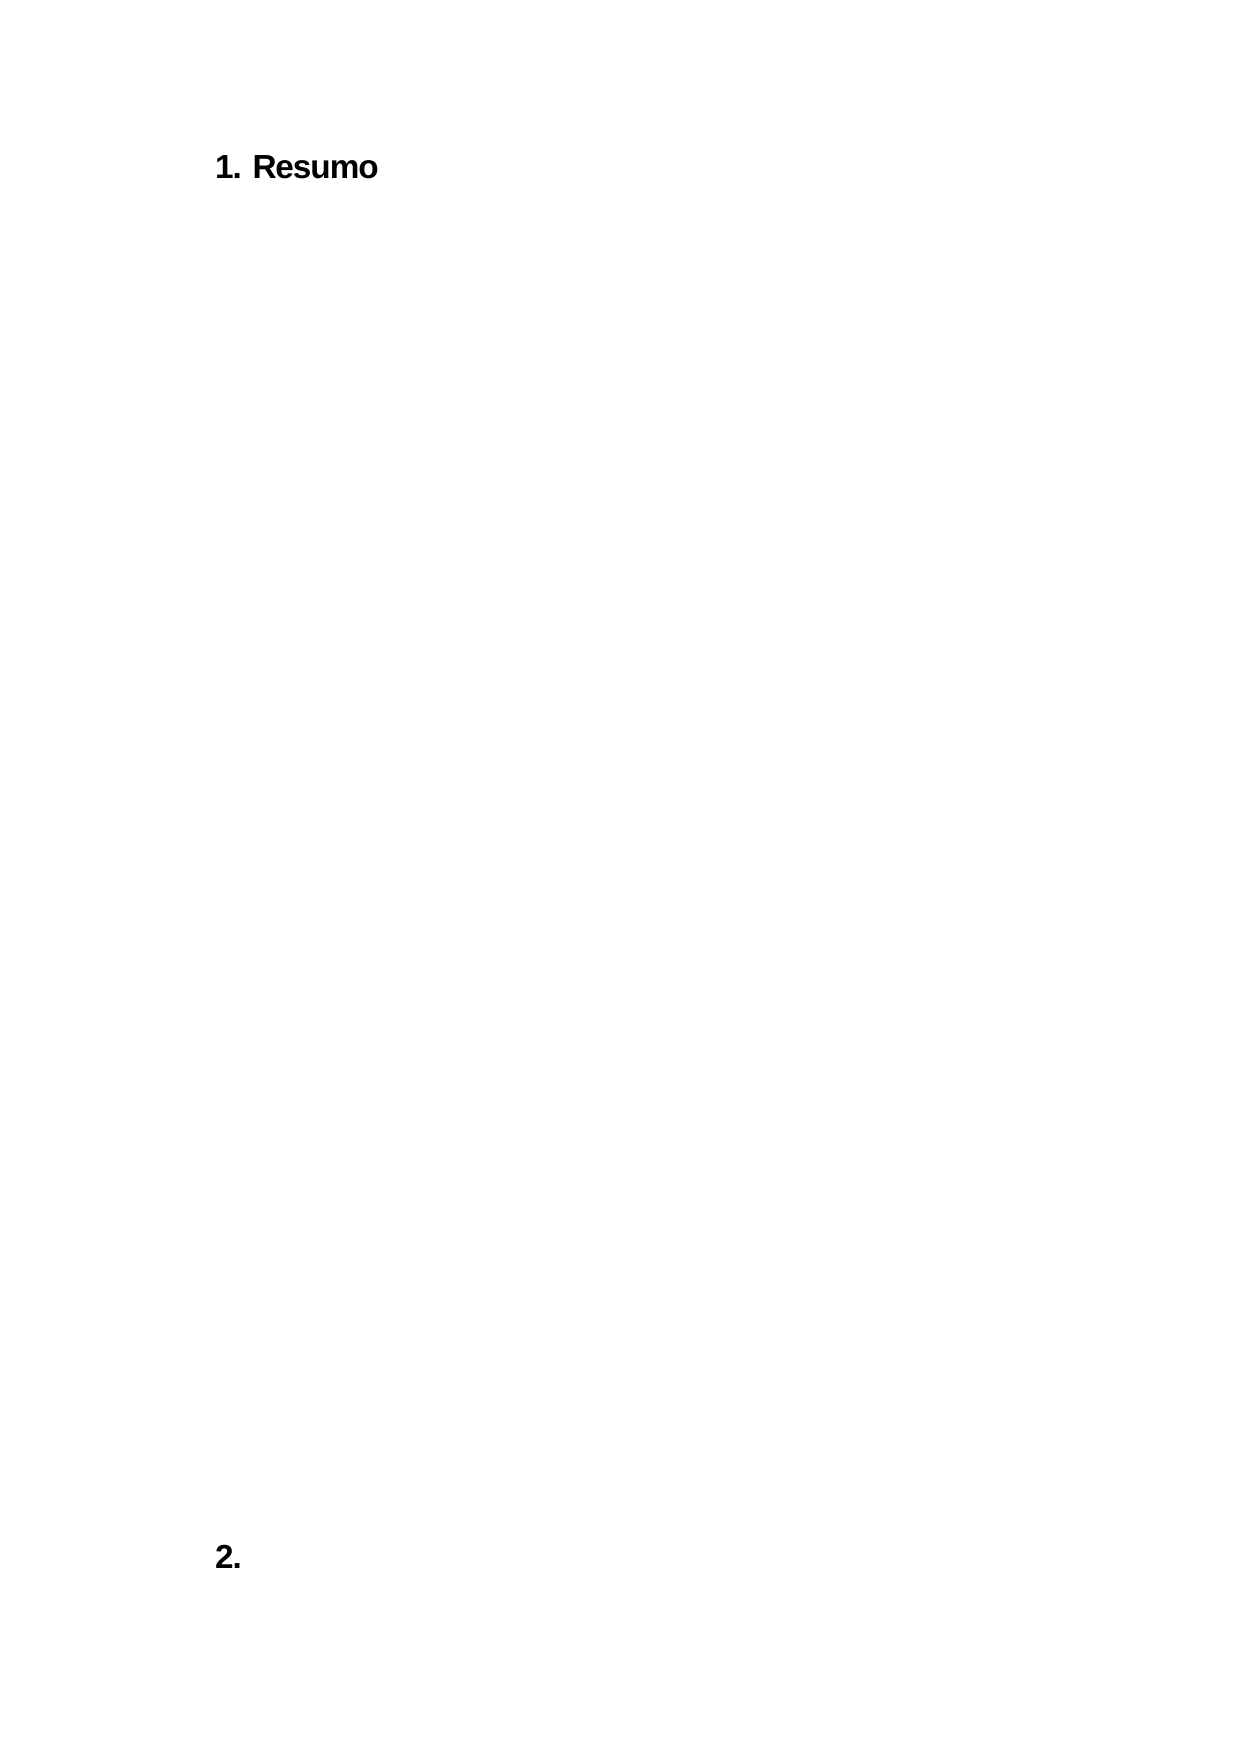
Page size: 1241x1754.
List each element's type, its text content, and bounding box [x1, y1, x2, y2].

subtitle Resumo [215, 148, 1063, 186]
